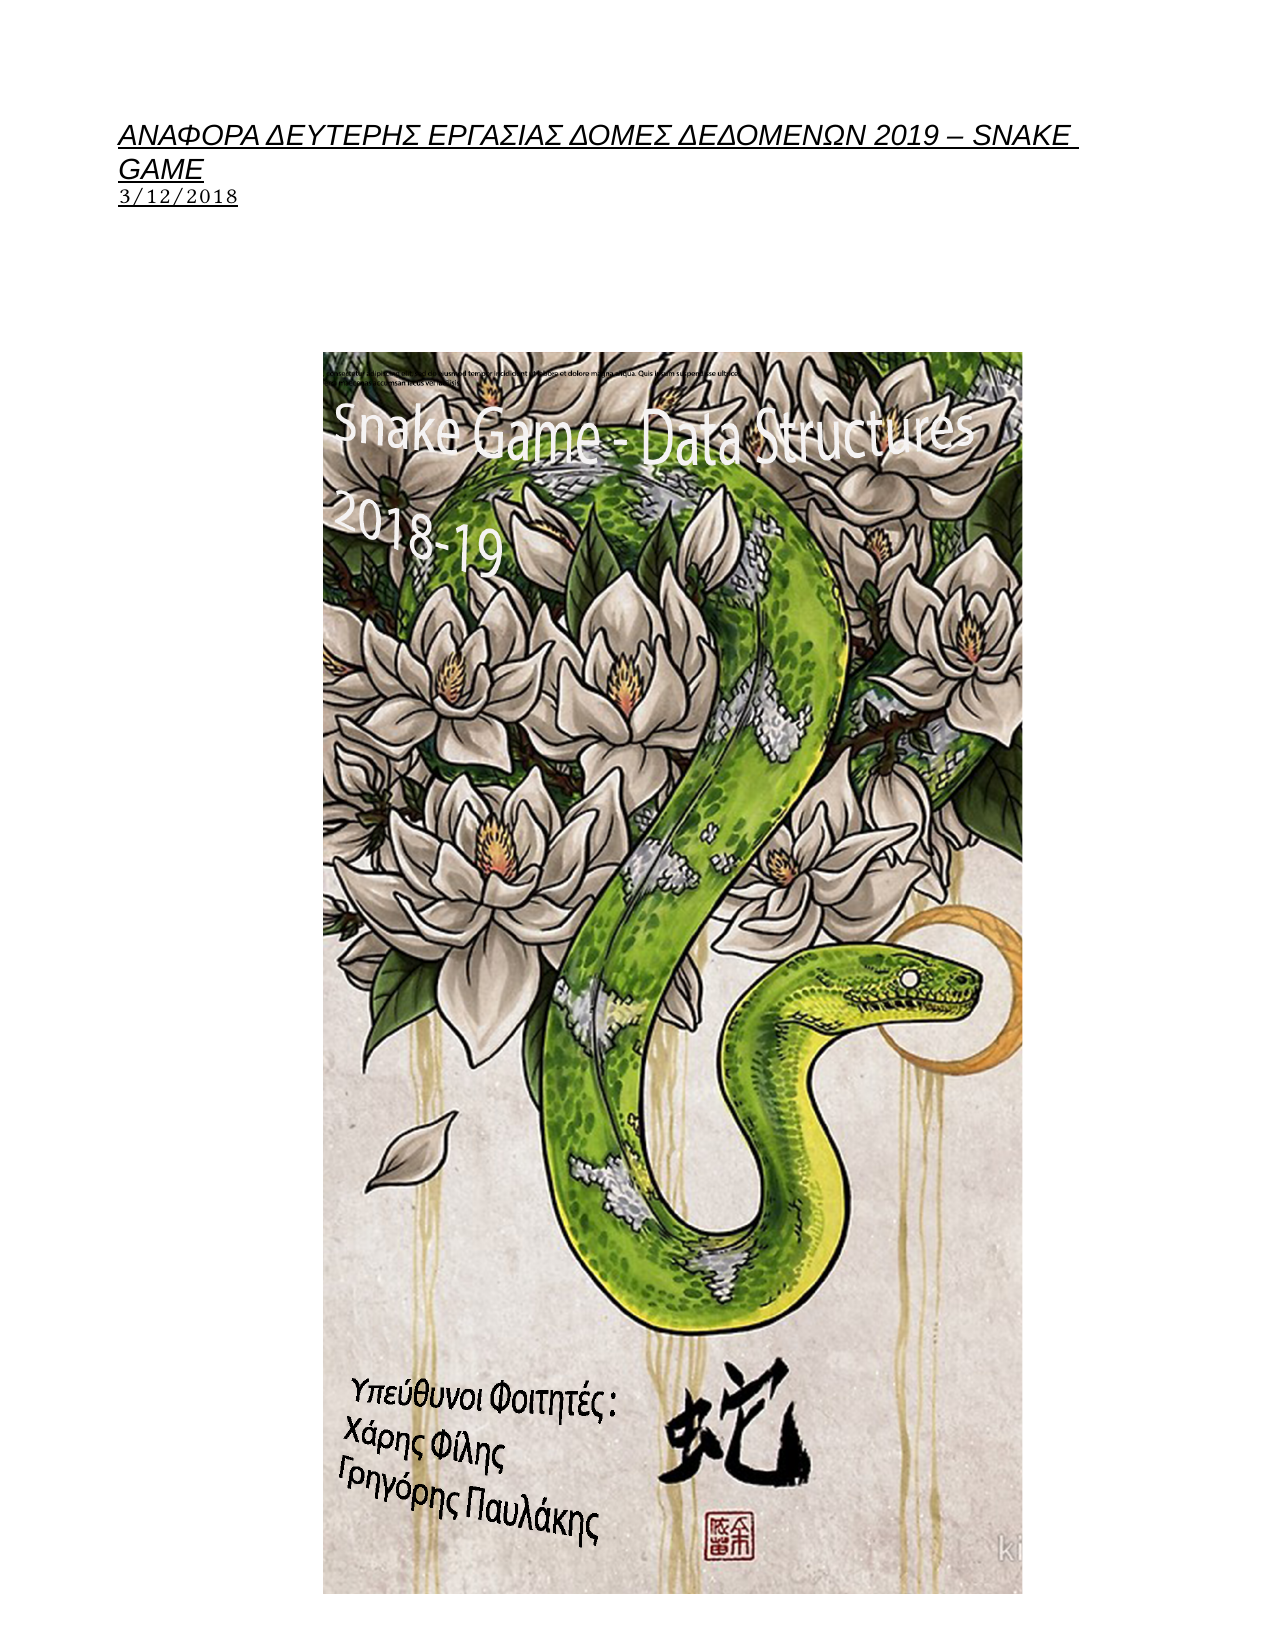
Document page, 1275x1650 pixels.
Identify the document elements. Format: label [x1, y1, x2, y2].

picture [323, 354, 1024, 1595]
